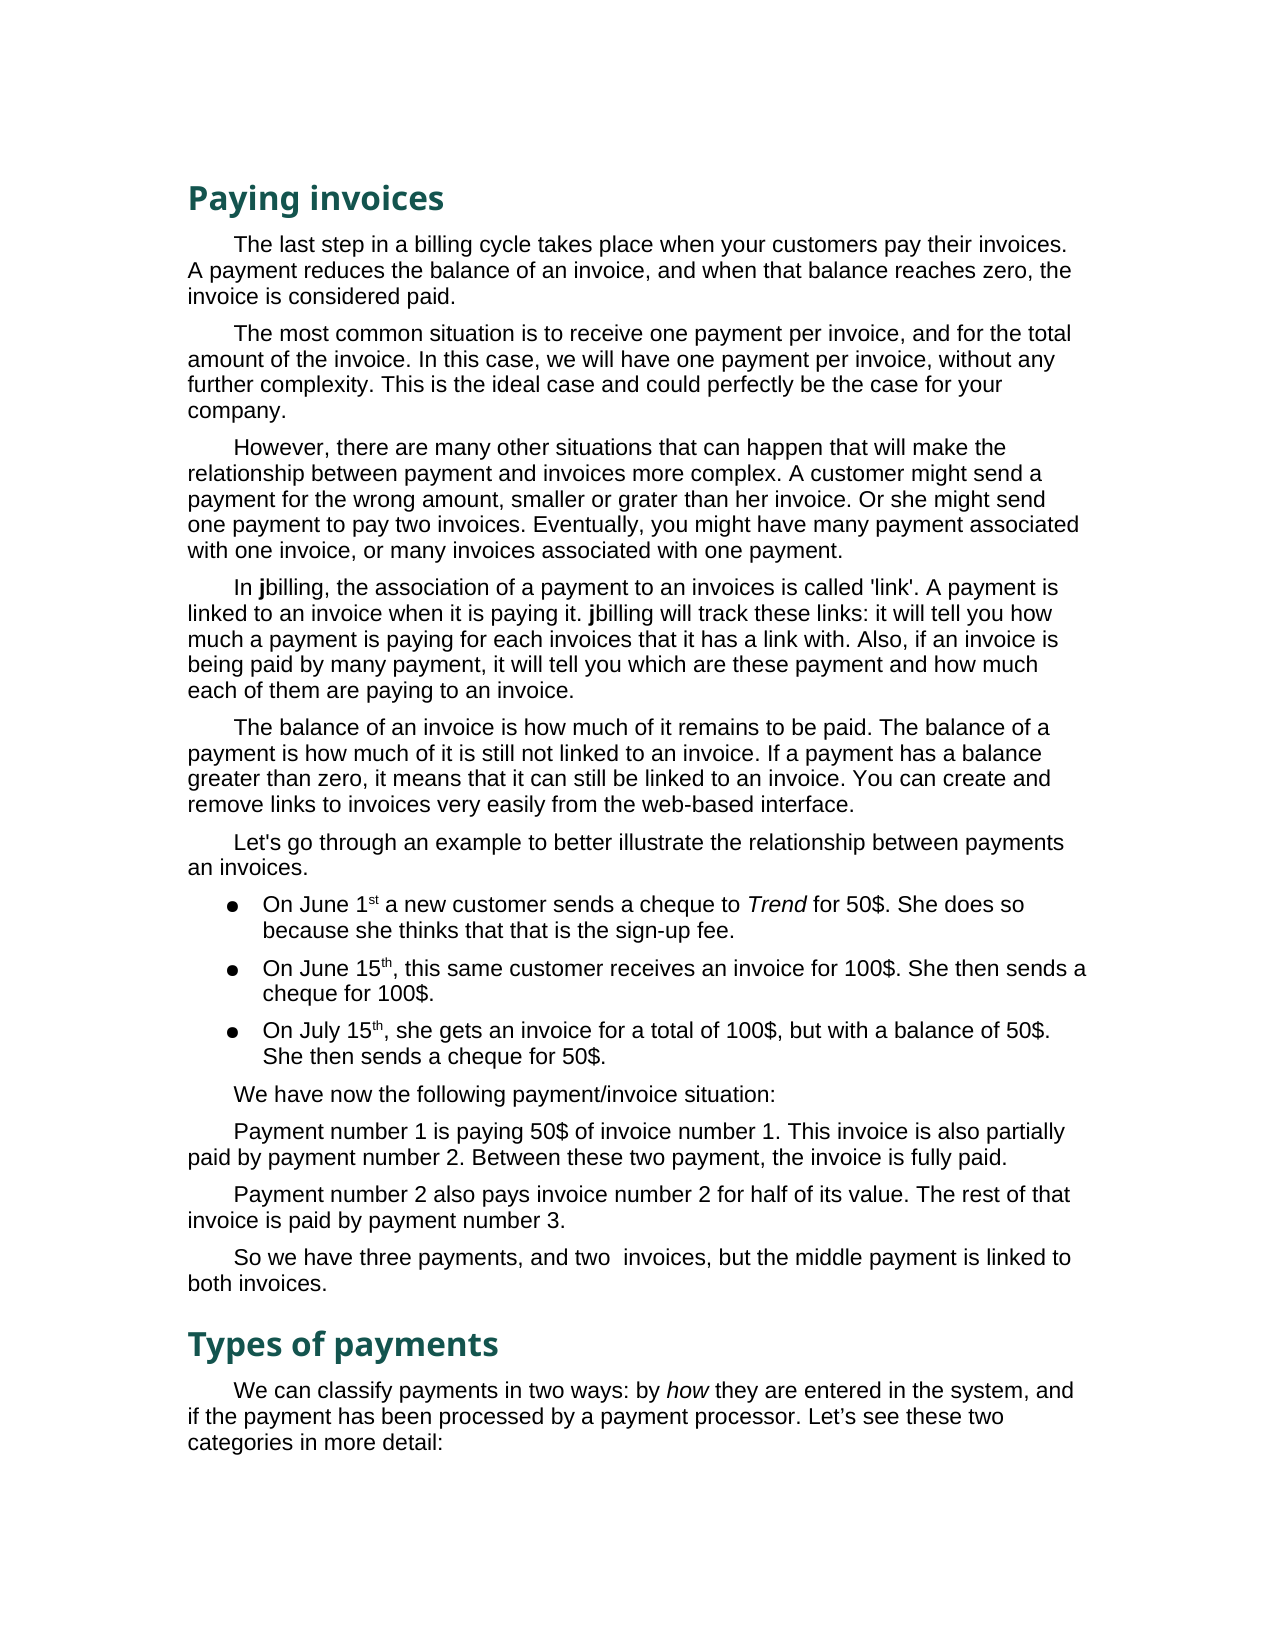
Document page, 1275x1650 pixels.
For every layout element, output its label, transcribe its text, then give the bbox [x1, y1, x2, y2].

text The last step in a billing cycle takes place when your customers pay their invoices. A payment reduces the balance of an invoice, and when that balance reaches zero, the invoice is considered paid. [187, 232, 1087, 309]
list On July 15th, she gets an invoice for a total of 100$, but with a balance of 50$. She then sends a cheque for 50$. [225, 1018, 1087, 1069]
text Let's go through an example to better illustrate the relationship between payments an invoices. [187, 829, 1087, 880]
text So we have three payments, and two invoices, but the middle payment is linked to both invoices. [187, 1245, 1087, 1296]
text In jbilling, the association of a payment to an invoices is called 'link'. A payment is linked to an invoice when it is paying it. jbilling will track these links: it will tell you how much a payment is paying for each invoices that it has a link with. Also, if an invoice is being paid by many payment, it will tell you which are these payment and how much each of them are paying to an invoice. [187, 575, 1087, 703]
text The most common situation is to receive one payment per invoice, and for the total amount of the invoice. In this case, we will have one payment per invoice, without any further complexity. This is the ideal case and could perfectly be the case for your company. [187, 321, 1087, 423]
text Payment number 2 also pays invoice number 2 for half of its value. The rest of that invoice is paid by payment number 3. [187, 1182, 1087, 1233]
text We have now the following payment/invoice situation: [187, 1081, 1087, 1107]
subtitle Paying invoices [187, 175, 1087, 220]
subtitle Types of payments [187, 1321, 1087, 1366]
list On June 15th, this same customer receives an invoice for 100$. She then sends a cheque for 100$. [225, 955, 1087, 1006]
text However, there are many other situations that can happen that will make the relationship between payment and invoices more complex. A customer might send a payment for the wrong amount, smaller or grater than her invoice. Or she might send one payment to pay two invoices. Eventually, you might have many payment associated with one invoice, or many invoices associated with one payment. [187, 435, 1087, 563]
text We can classify payments in two ways: by how they are entered in the system, and if the payment has been processed by a payment processor. Let’s see these two categories in more detail: [187, 1378, 1087, 1455]
text The balance of an invoice is how much of it remains to be paid. The balance of a payment is how much of it is still not linked to an invoice. If a payment has a balance greater than zero, it means that it can still be linked to an invoice. You can create and remove links to invoices very easily from the web-based interface. [187, 715, 1087, 817]
text Payment number 1 is paying 50$ of invoice number 1. This invoice is also partially paid by payment number 2. Between these two payment, the invoice is fully paid. [187, 1119, 1087, 1170]
list On June 1st a new customer sends a cheque to Trend for 50$. She does so because she thinks that that is the sign-up fee. [225, 892, 1087, 943]
